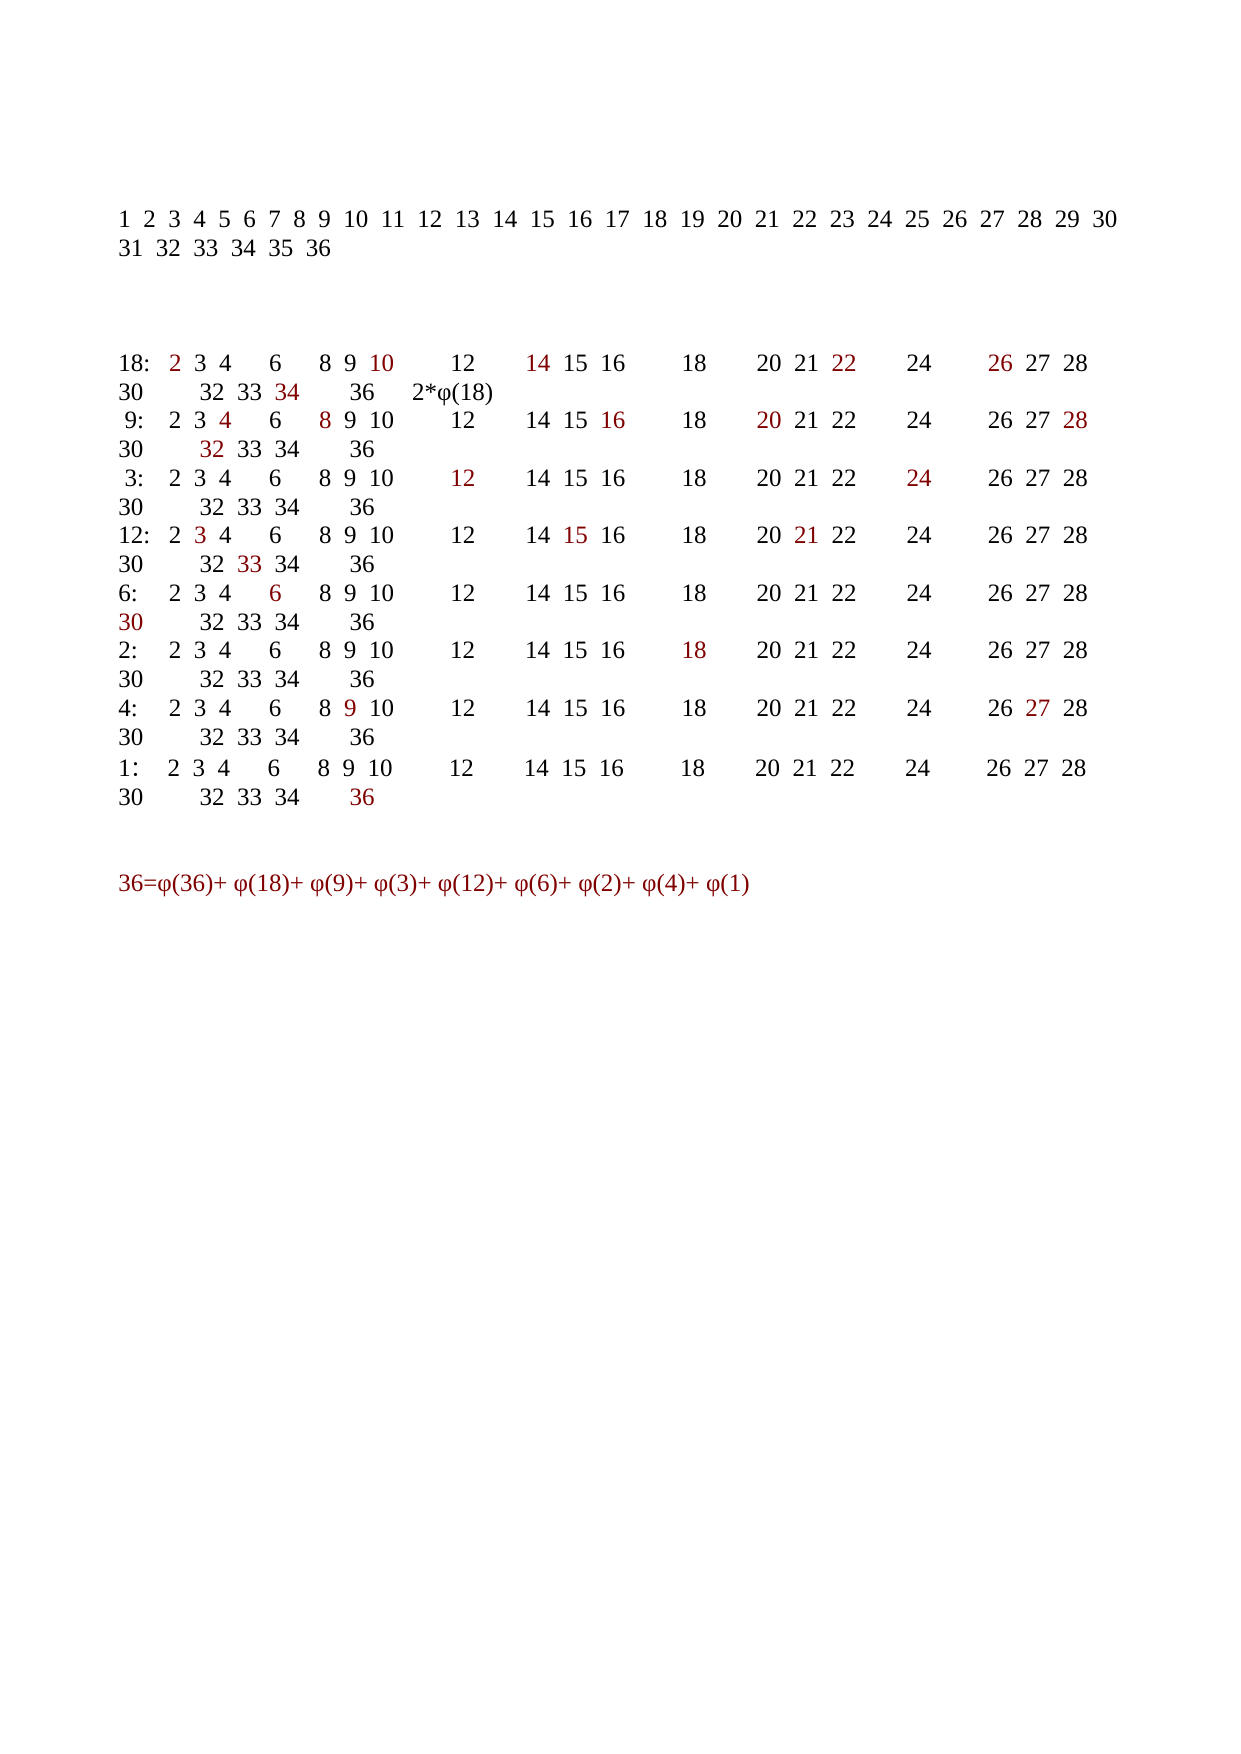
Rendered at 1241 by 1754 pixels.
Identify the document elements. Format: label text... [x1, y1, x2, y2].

text 1 2 3 4 5 6 7 8 9 10 11 12 13 14 15 16 17 18 19 20 21 22 23 24 25 26 27 28 29 30 31 32 33 34 35 36 [118, 204, 1122, 262]
text 18: 2 3 4 6 8 9 10 12 14 15 16 18 20 21 22 24 26 27 28 30 32 33 34 36 2*φ(18) [118, 348, 1122, 406]
text 2: 2 3 4 6 8 9 10 12 14 15 16 18 20 21 22 24 26 27 28 30 32 33 34 36 [118, 636, 1122, 693]
text 1： 2 3 4 6 8 9 10 12 14 15 16 18 20 21 22 24 26 27 28 30 32 33 34 36 [118, 751, 1122, 811]
text 4: 2 3 4 6 8 9 10 12 14 15 16 18 20 21 22 24 26 27 28 30 32 33 34 36 [118, 693, 1122, 751]
text 9: 2 3 4 6 8 9 10 12 14 15 16 18 20 21 22 24 26 27 28 30 32 33 34 36 [118, 406, 1122, 463]
text 3: 2 3 4 6 8 9 10 12 14 15 16 18 20 21 22 24 26 27 28 30 32 33 34 36 [118, 463, 1122, 521]
text 6: 2 3 4 6 8 9 10 12 14 15 16 18 20 21 22 24 26 27 28 30 32 33 34 36 [118, 578, 1122, 636]
text 12: 2 3 4 6 8 9 10 12 14 15 16 18 20 21 22 24 26 27 28 30 32 33 34 36 [118, 521, 1122, 578]
text 36=φ(36)+ φ(18)+ φ(9)+ φ(3)+ φ(12)+ φ(6)+ φ(2)+ φ(4)+ φ(1) [118, 868, 1122, 897]
